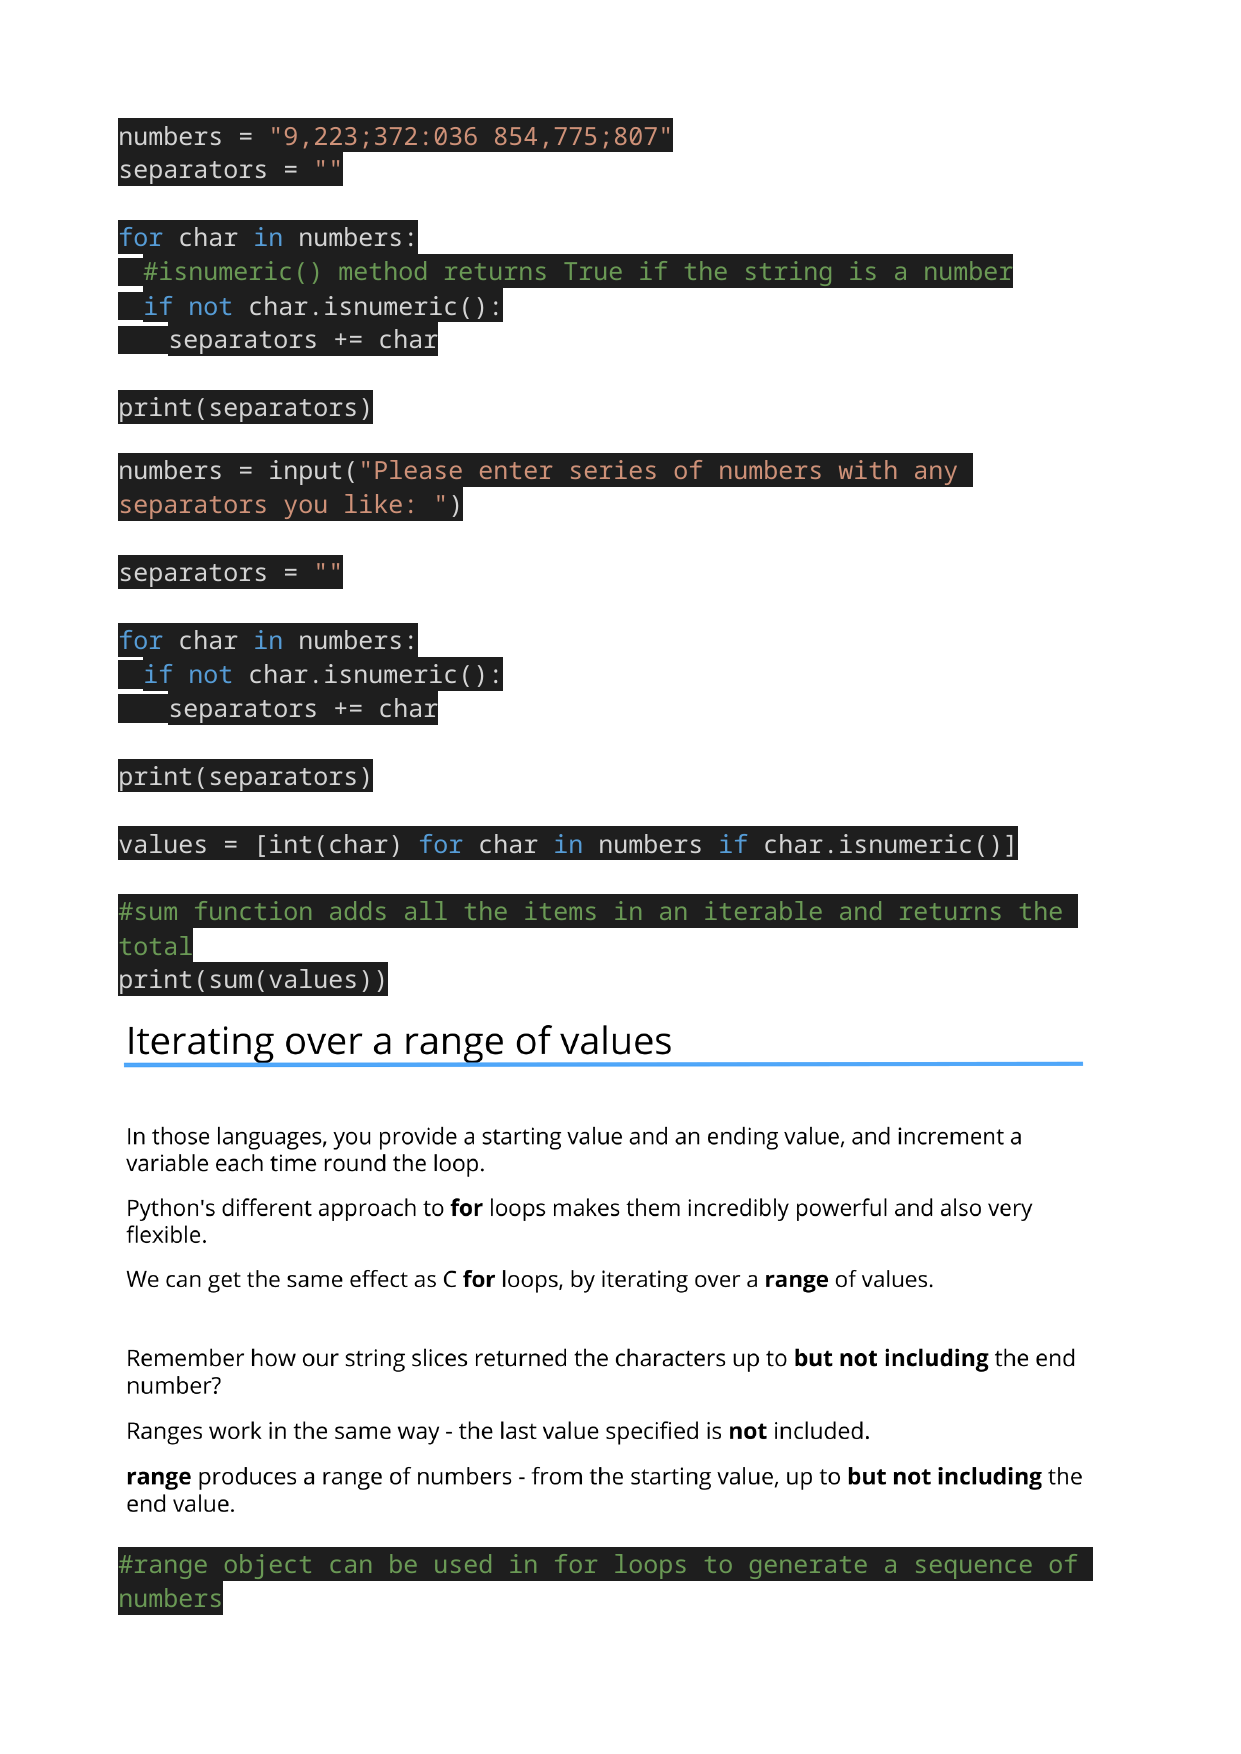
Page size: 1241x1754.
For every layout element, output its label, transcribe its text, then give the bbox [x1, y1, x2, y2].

picture [118, 1025, 1123, 1303]
text for char in numbers: [118, 622, 1122, 657]
text separators += char [118, 691, 1122, 725]
text print(separators) [118, 758, 1122, 792]
text print(sum(values)) [118, 962, 1122, 996]
text print(separators) [118, 390, 1122, 424]
text #isnumeric() method returns True if the string is a number [118, 254, 1122, 288]
text numbers = "9,223;372:036 854,775;807" [118, 118, 1122, 152]
text if not char.isnumeric(): [118, 288, 1122, 322]
text for char in numbers: [118, 220, 1122, 254]
text numbers = input("Please enter series of numbers with any separators you like: ") [118, 453, 1122, 521]
text if not char.isnumeric(): [118, 657, 1122, 691]
text values = [int(char) for char in numbers if char.isnumeric()] [118, 826, 1122, 860]
text separators += char [118, 322, 1122, 356]
picture [118, 1331, 1123, 1519]
text #range object can be used in for loops to generate a sequence of numbers [118, 1547, 1122, 1615]
text separators = "" [118, 555, 1122, 589]
text separators = "" [118, 152, 1122, 186]
text #sum function adds all the items in an iterable and returns the total [118, 894, 1122, 962]
